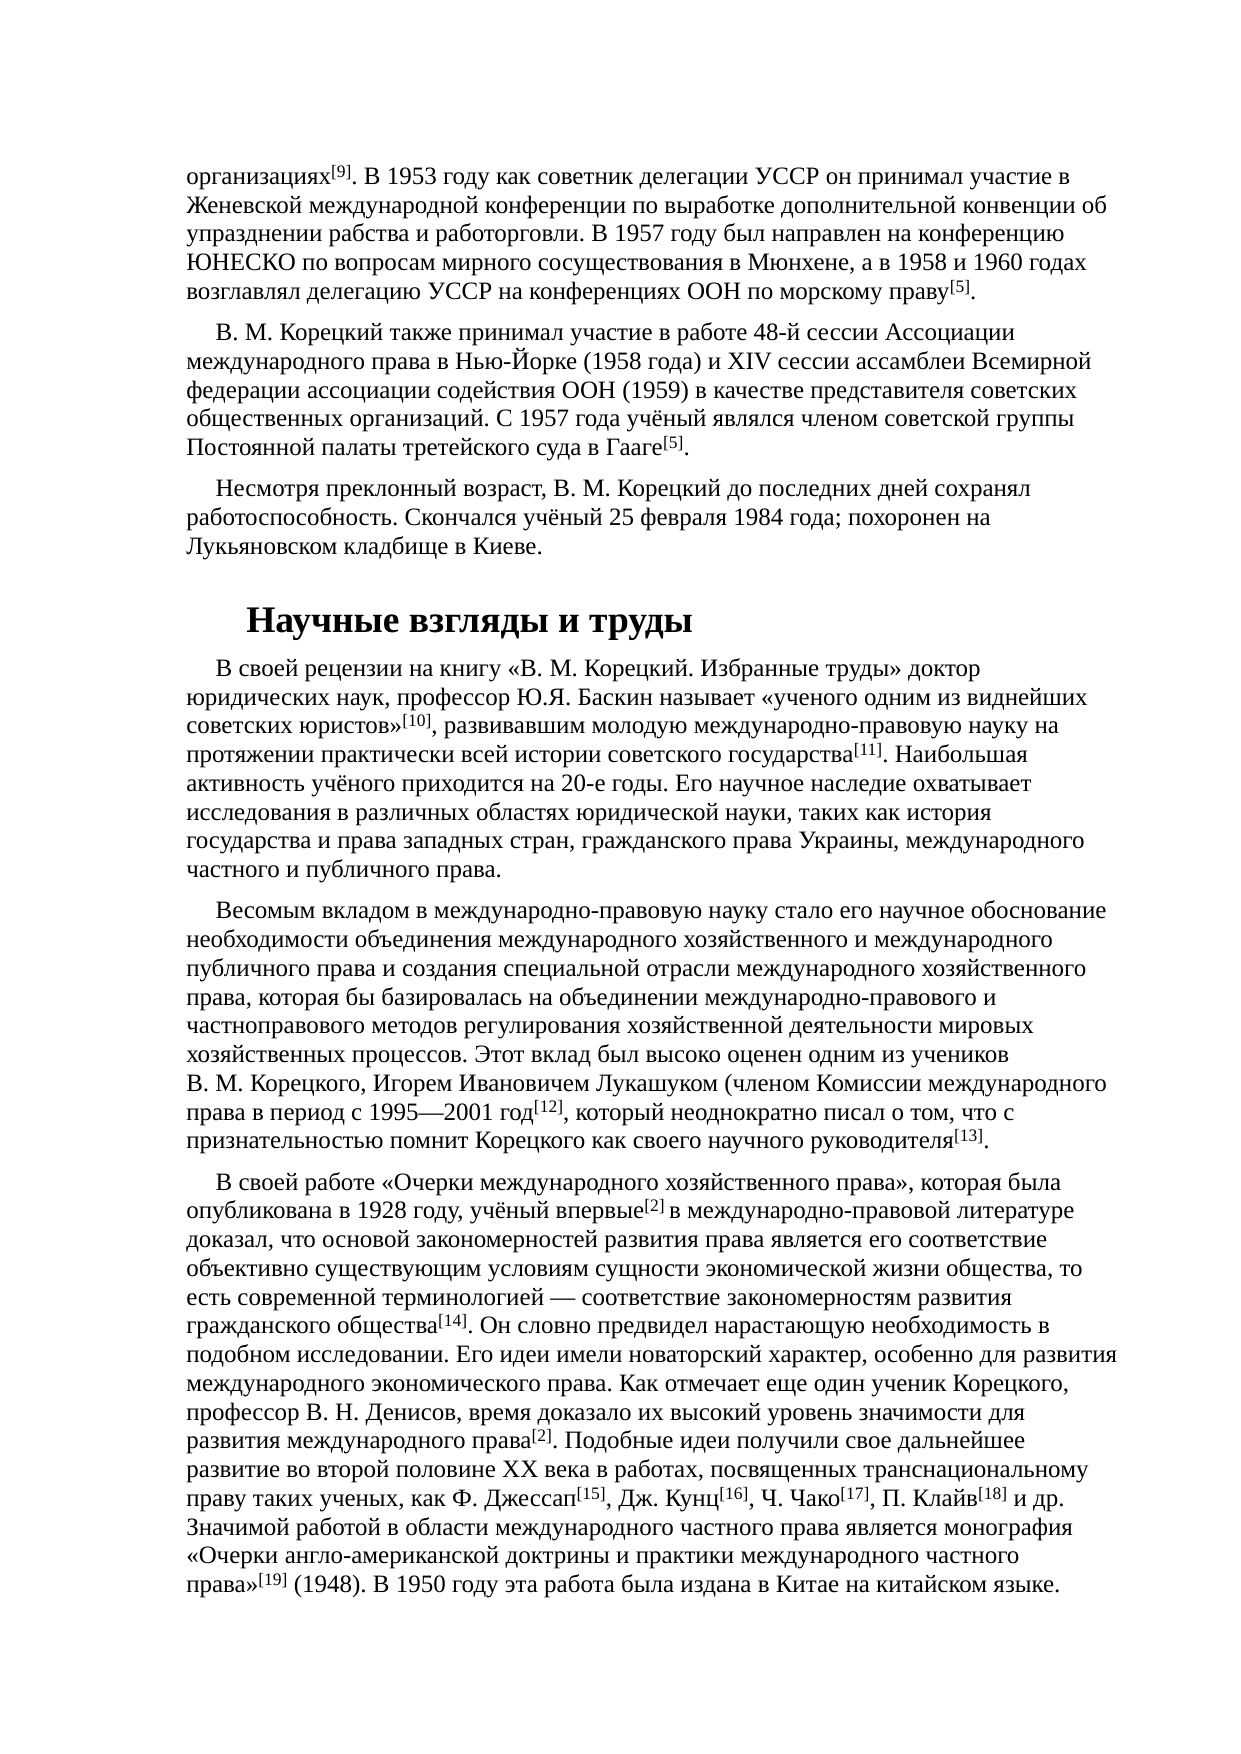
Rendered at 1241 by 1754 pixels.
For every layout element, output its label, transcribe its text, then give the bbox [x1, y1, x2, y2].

text В своей работе «Очерки международного хозяйственного права», которая была опубликована в 1928 году, учёный впервые[2] в международно-правовой литературе доказал, что основой закономерностей развития права является его соответствие объективно существующим условиям сущности экономической жизни общества, то есть современной терминологией — соответствие закономерностям развития гражданского общества[14]. Он словно предвидел нарастающую необходимость в подобном исследовании. Его идеи имели новаторский характер, особенно для развития международного экономического права. Как отмечает еще один ученик Корецкого, профессор В. Н. Денисов, время доказало их высокий уровень значимости для развития международного права[2]. Подобные идеи получили свое дальнейшее развитие во второй половине ХХ века в работах, посвященных транснациональному праву таких ученых, как Ф. Джессап[15], Дж. Кунц[16], Ч. Чако[17], П. Клайв[18] и др. Значимой работой в области международного частного права является монография «Очерки англо-американской доктрины и практики международного частного права»[19] (1948). В 1950 году эта работа была издана в Китае на китайском языке. [186, 1167, 1122, 1598]
text Несмотря преклонный возраст, В. М. Корецкий до последних дней сохранял работоспособность. Скончался учёный 25 февраля 1984 года; похоронен на Лукьяновском кладбище в Киеве. [186, 473, 1122, 560]
text В. М. Корецкий также принимал участие в работе 48-й сессии Ассоциации международного права в Нью-Йорке (1958 года) и XIV сессии ассамблеи Всемирной федерации ассоциации содействия ООН (1959) в качестве представителя советских общественных организаций. С 1957 года учёный являлся членом советской группы Постоянной палаты третейского суда в Гааге[5]. [186, 317, 1122, 461]
text организациях[9]. В 1953 году как советник делегации УССР он принимал участие в Женевской международной конференции по выработке дополнительной конвенции об упразднении рабства и работорговли. В 1957 году был направлен на конференцию ЮНЕСКО по вопросам мирного сосуществования в Мюнхене, а в 1958 и 1960 годах возглавлял делегацию УССР на конференциях ООН по морскому праву[5]. [186, 161, 1122, 305]
text В своей рецензии на книгу «В. М. Корецкий. Избранные труды» доктор юридических наук, профессор Ю.Я. Баскин называет «ученого одним из виднейших советских юристов»[10], развивавшим молодую международно-правовую науку на протяжении практически всей истории советского государства[11]. Наибольшая активность учёного приходится на 20-е годы. Его научное наследие охватывает исследования в различных областях юридической науки, таких как история государства и права западных стран, гражданского права Украины, международного частного и публичного права. [186, 653, 1122, 883]
subtitle Научные взгляды и труды [186, 597, 1122, 640]
text Весомым вкладом в международно-правовую науку стало его научное обоснование необходимости объединения международного хозяйственного и международного публичного права и создания специальной отрасли международного хозяйственного права, которая бы базировалась на объединении международно-правового и частноправового методов регулирования хозяйственной деятельности мировых хозяйственных процессов. Этот вклад был высоко оценен одним из учеников В. М. Корецкого, Игорем Ивановичем Лукашуком (членом Комиссии международного права в период с 1995—2001 год[12], который неоднократно писал о том, что с признательностью помнит Корецкого как своего научного руководителя[13]. [186, 895, 1122, 1154]
